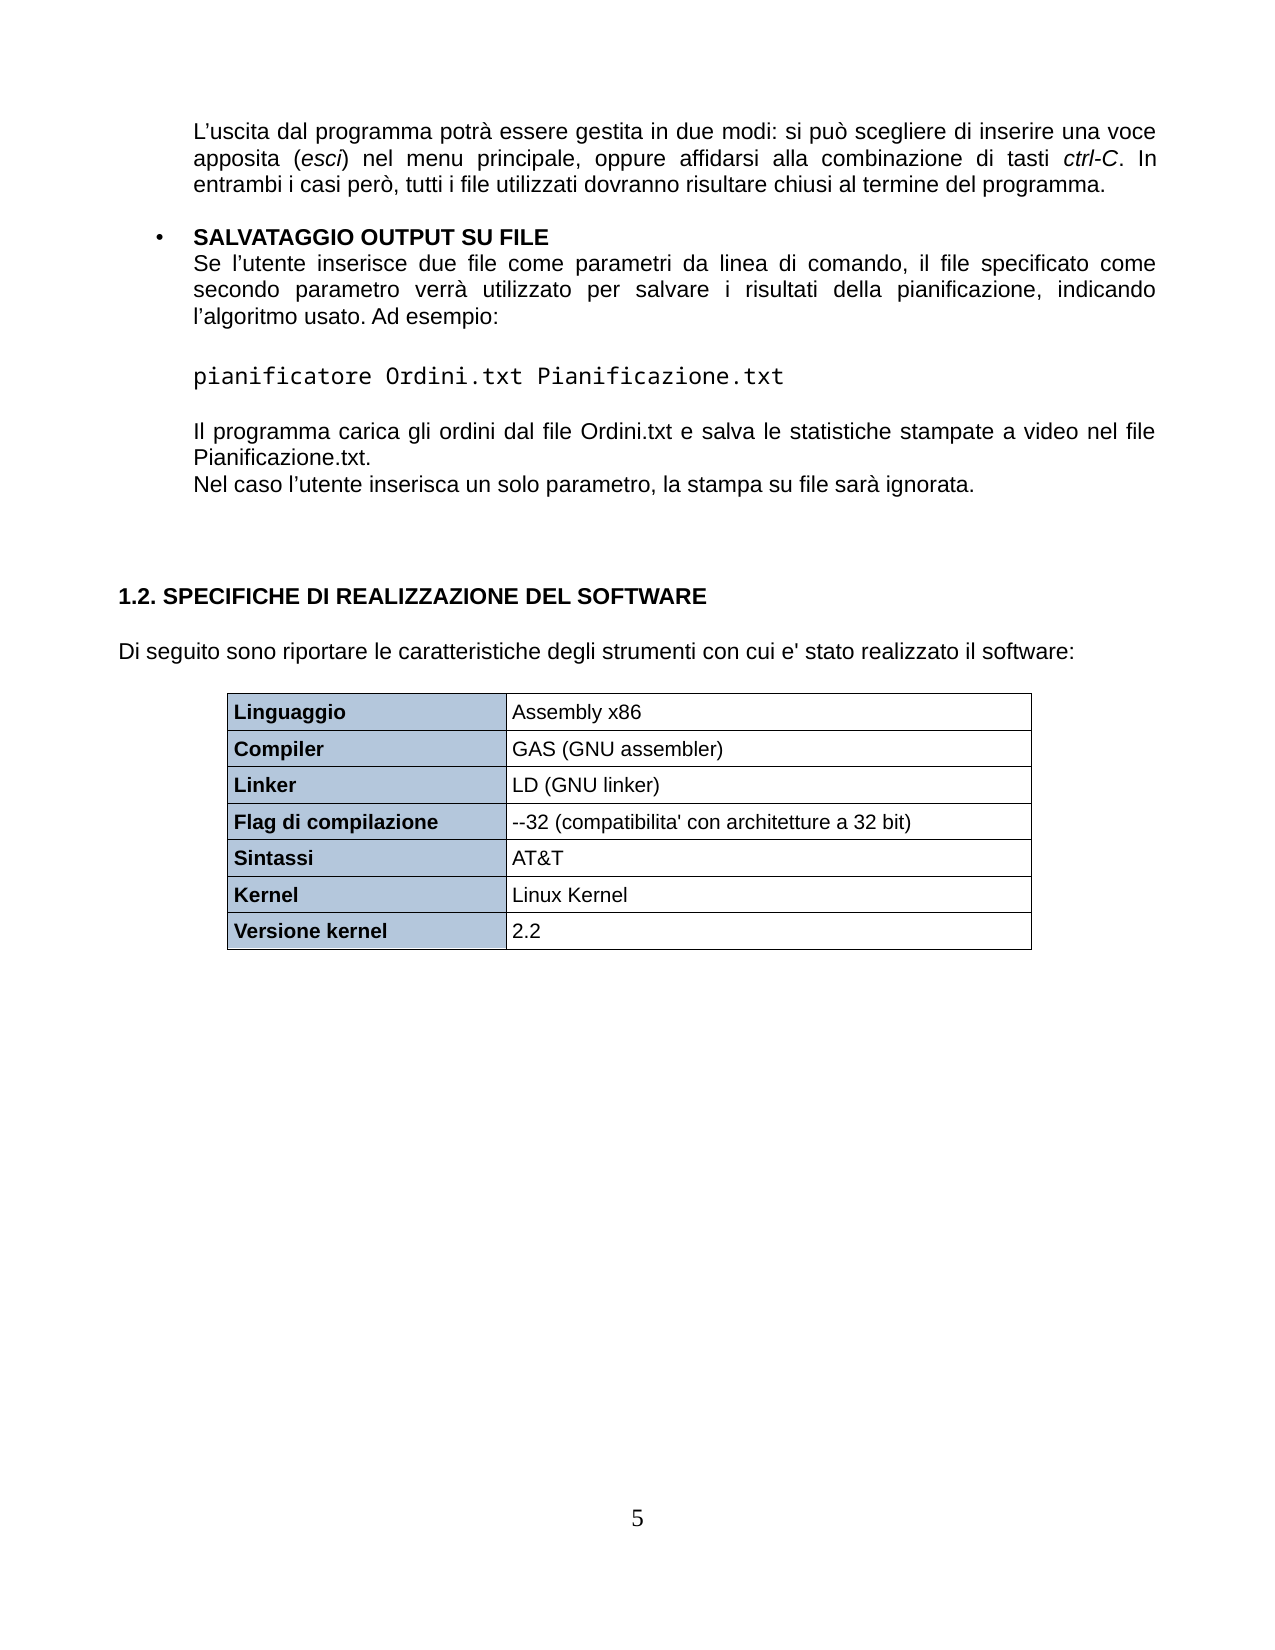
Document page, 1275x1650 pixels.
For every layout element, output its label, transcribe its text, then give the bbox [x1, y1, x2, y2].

table_cell GAS (GNU assembler) [507, 731, 1031, 766]
table_cell Flag di compilazione [228, 804, 506, 839]
table_cell Versione kernel [228, 913, 506, 948]
list L’uscita dal programma potrà essere gestita in due modi: si può scegliere di inserire una voce apposita (esci) nel menu principale, oppure affidarsi alla combinazione di tasti ctrl-C. In entrambi i casi però, tutti i file utilizzati dovranno risultare chiusi al termine del programma. [156, 118, 1157, 197]
list SALVATAGGIO OUTPUT SU FILE [156, 223, 1157, 250]
table_cell Linux Kernel [507, 877, 1031, 912]
table_cell 2.2 [507, 913, 1031, 948]
list Se l’utente inserisce due file come parametri da linea di comando, il file specificato come secondo parametro verrà utilizzato per salvare i risultati della pianificazione, indicando l’algoritmo usato. Ad esempio: [156, 250, 1157, 329]
table_cell AT&T [507, 840, 1031, 876]
table_cell Sintassi [228, 840, 506, 876]
list Nel caso l’utente inserisca un solo parametro, la stampa su file sarà ignorata. [156, 471, 1157, 497]
table_cell Compiler [228, 731, 506, 766]
list Il programma carica gli ordini dal file Ordini.txt e salva le statistiche stampate a video nel file Pianificazione.txt. [156, 391, 1157, 471]
table_header Assembly x86 [507, 694, 1031, 730]
table_cell Kernel [228, 877, 506, 912]
table_header Linguaggio [228, 694, 506, 730]
table_cell --32 (compatibilita' con architetture a 32 bit) [507, 804, 1031, 839]
table_cell LD (GNU linker) [507, 767, 1031, 803]
text 1.2. SPECIFICHE DI REALIZZAZIONE DEL SOFTWARE [118, 583, 1157, 609]
text Di seguito sono riportare le caratteristiche degli strumenti con cui e' stato realizzato il software: [118, 638, 1157, 664]
table_cell Linker [228, 767, 506, 803]
list pianificatore Ordini.txt Pianificazione.txt [156, 329, 1157, 391]
